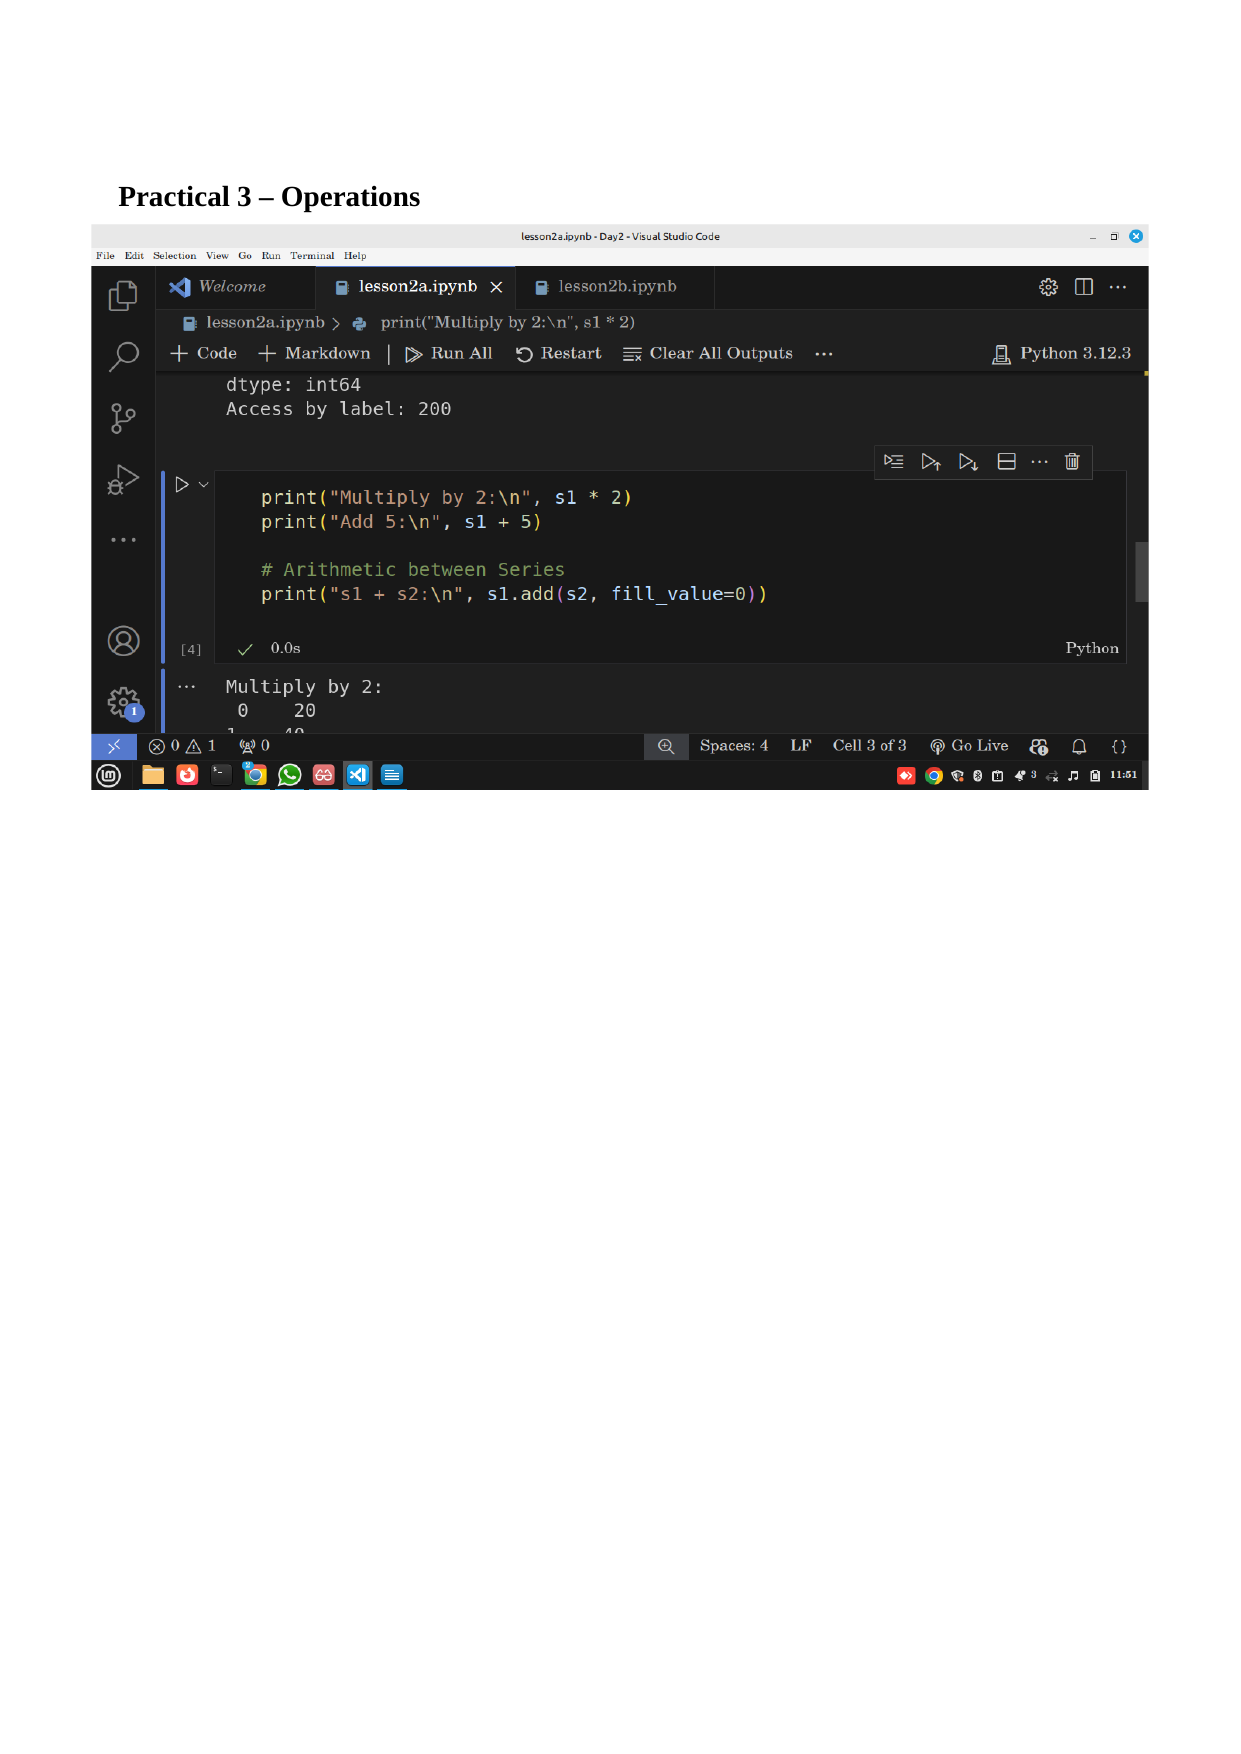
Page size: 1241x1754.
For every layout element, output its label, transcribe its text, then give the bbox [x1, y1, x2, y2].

picture [91, 224, 1149, 790]
subtitle Practical 3 – Operations [118, 179, 1122, 212]
